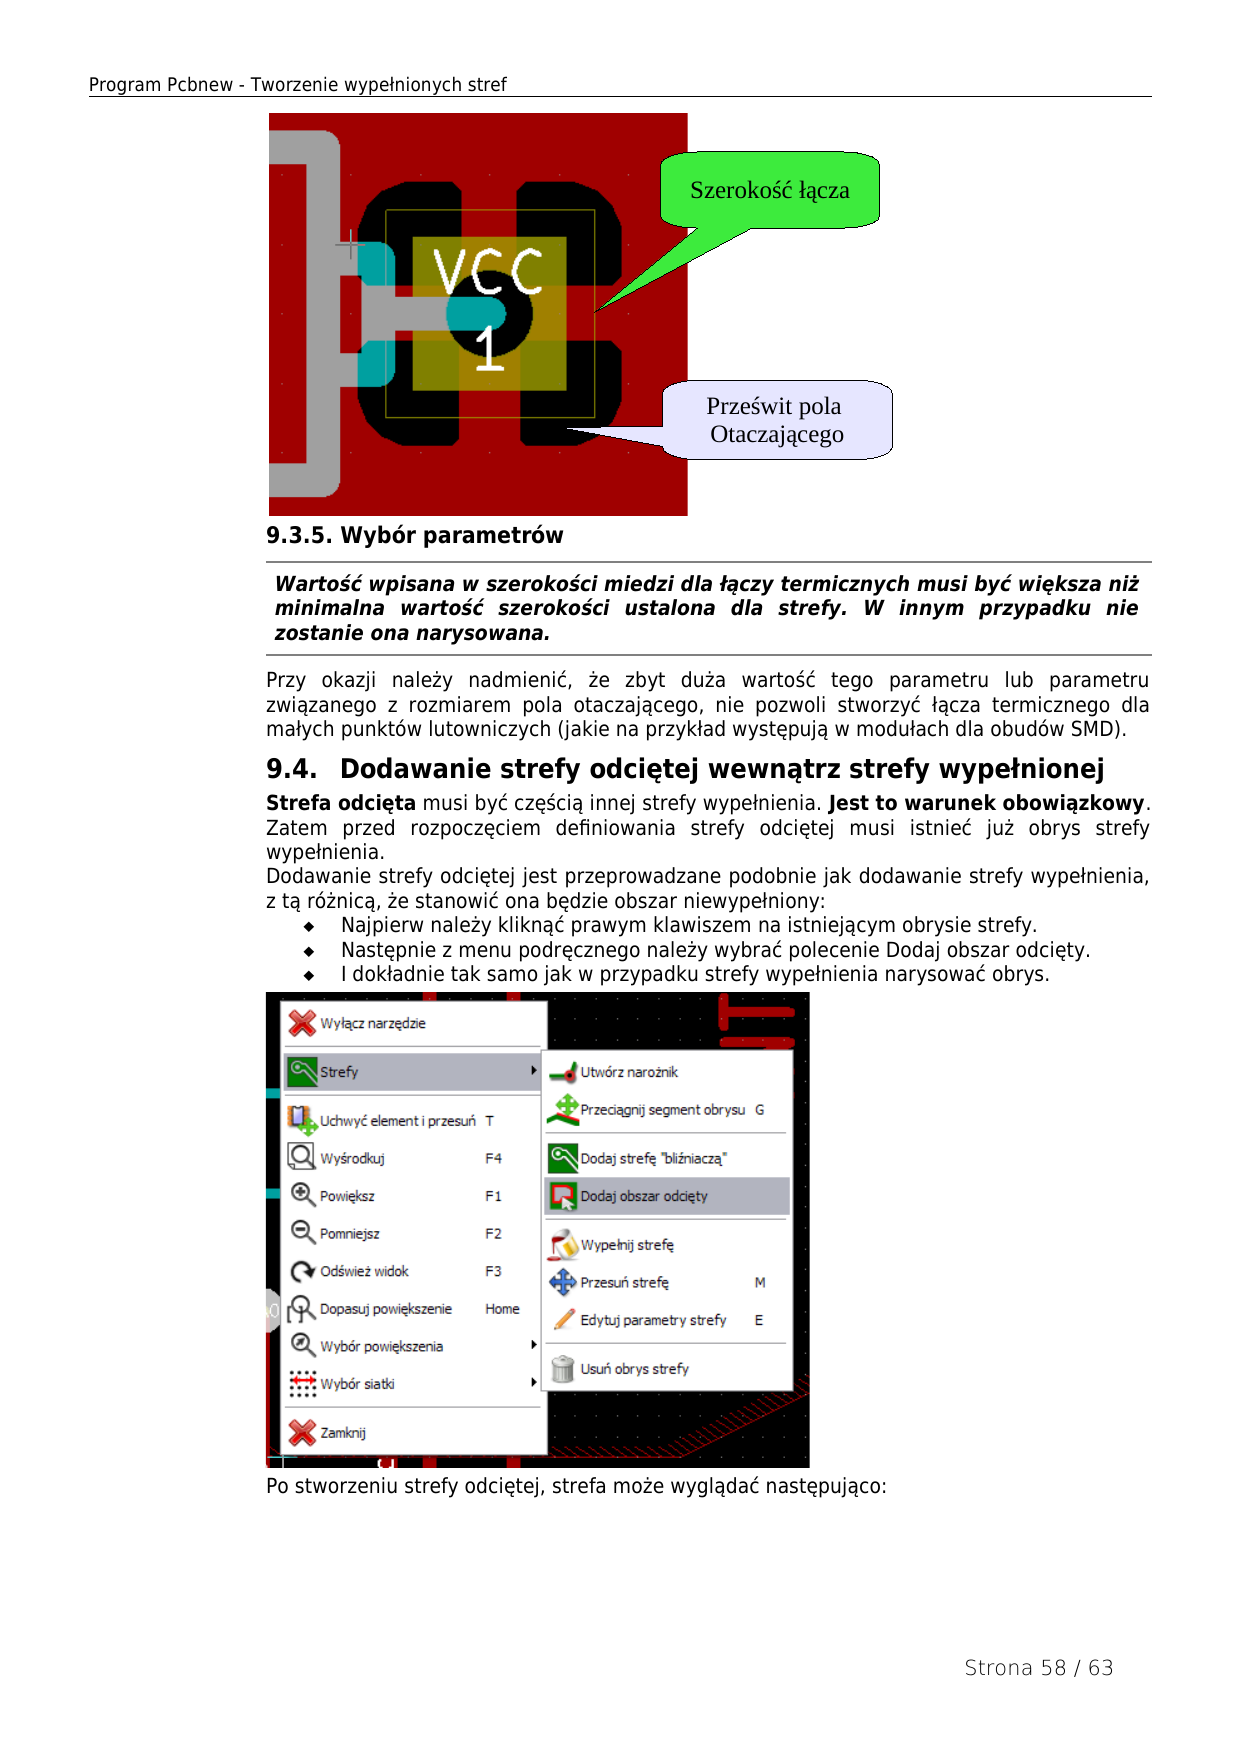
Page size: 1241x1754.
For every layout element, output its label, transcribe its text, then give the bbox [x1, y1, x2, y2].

list I dokładnie tak samo jak w przypadku strefy wypełnienia narysować obrys. [303, 962, 1152, 987]
text Strefa odcięta musi być częścią innej strefy wypełnienia. Jest to warunek obowiązkowy. Zatem przed rozpoczęciem definiowania strefy odciętej musi istnieć już obrys strefy wypełnienia. [266, 791, 1152, 864]
text Wartość wpisana w szerokości miedzi dla łączy termicznych musi być większa niż minimalna wartość szerokości ustalona dla strefy. W innym przypadku nie zostanie ona narysowana. [266, 563, 1152, 654]
text Przy okazji należy nadmienić, że zbyt duża wartość tego parametru lub parametru związanego z rozmiarem pola otaczającego, nie pozwoli stworzyć łącza termicznego dla małych punktów lutowniczych (jakie na przykład występują w modułach dla obudów SMD). [266, 668, 1152, 742]
subtitle Wybór parametrów [266, 103, 1152, 549]
picture [265, 992, 810, 1468]
text Dodawanie strefy odciętej jest przeprowadzane podobnie jak dodawanie strefy wypełnienia, z tą różnicą, że stanowić ona będzie obszar niewypełniony: [266, 864, 1152, 913]
text Po stworzeniu strefy odciętej, strefa może wyglądać następująco: [266, 1473, 1152, 1498]
subtitle Dodawanie strefy odciętej wewnątrz strefy wypełnionej [266, 754, 1152, 785]
picture [269, 113, 688, 516]
list Następnie z menu podręcznego należy wybrać polecenie Dodaj obszar odcięty. [303, 938, 1152, 962]
list Najpierw należy kliknąć prawym klawiszem na istniejącym obrysie strefy. [303, 913, 1152, 938]
